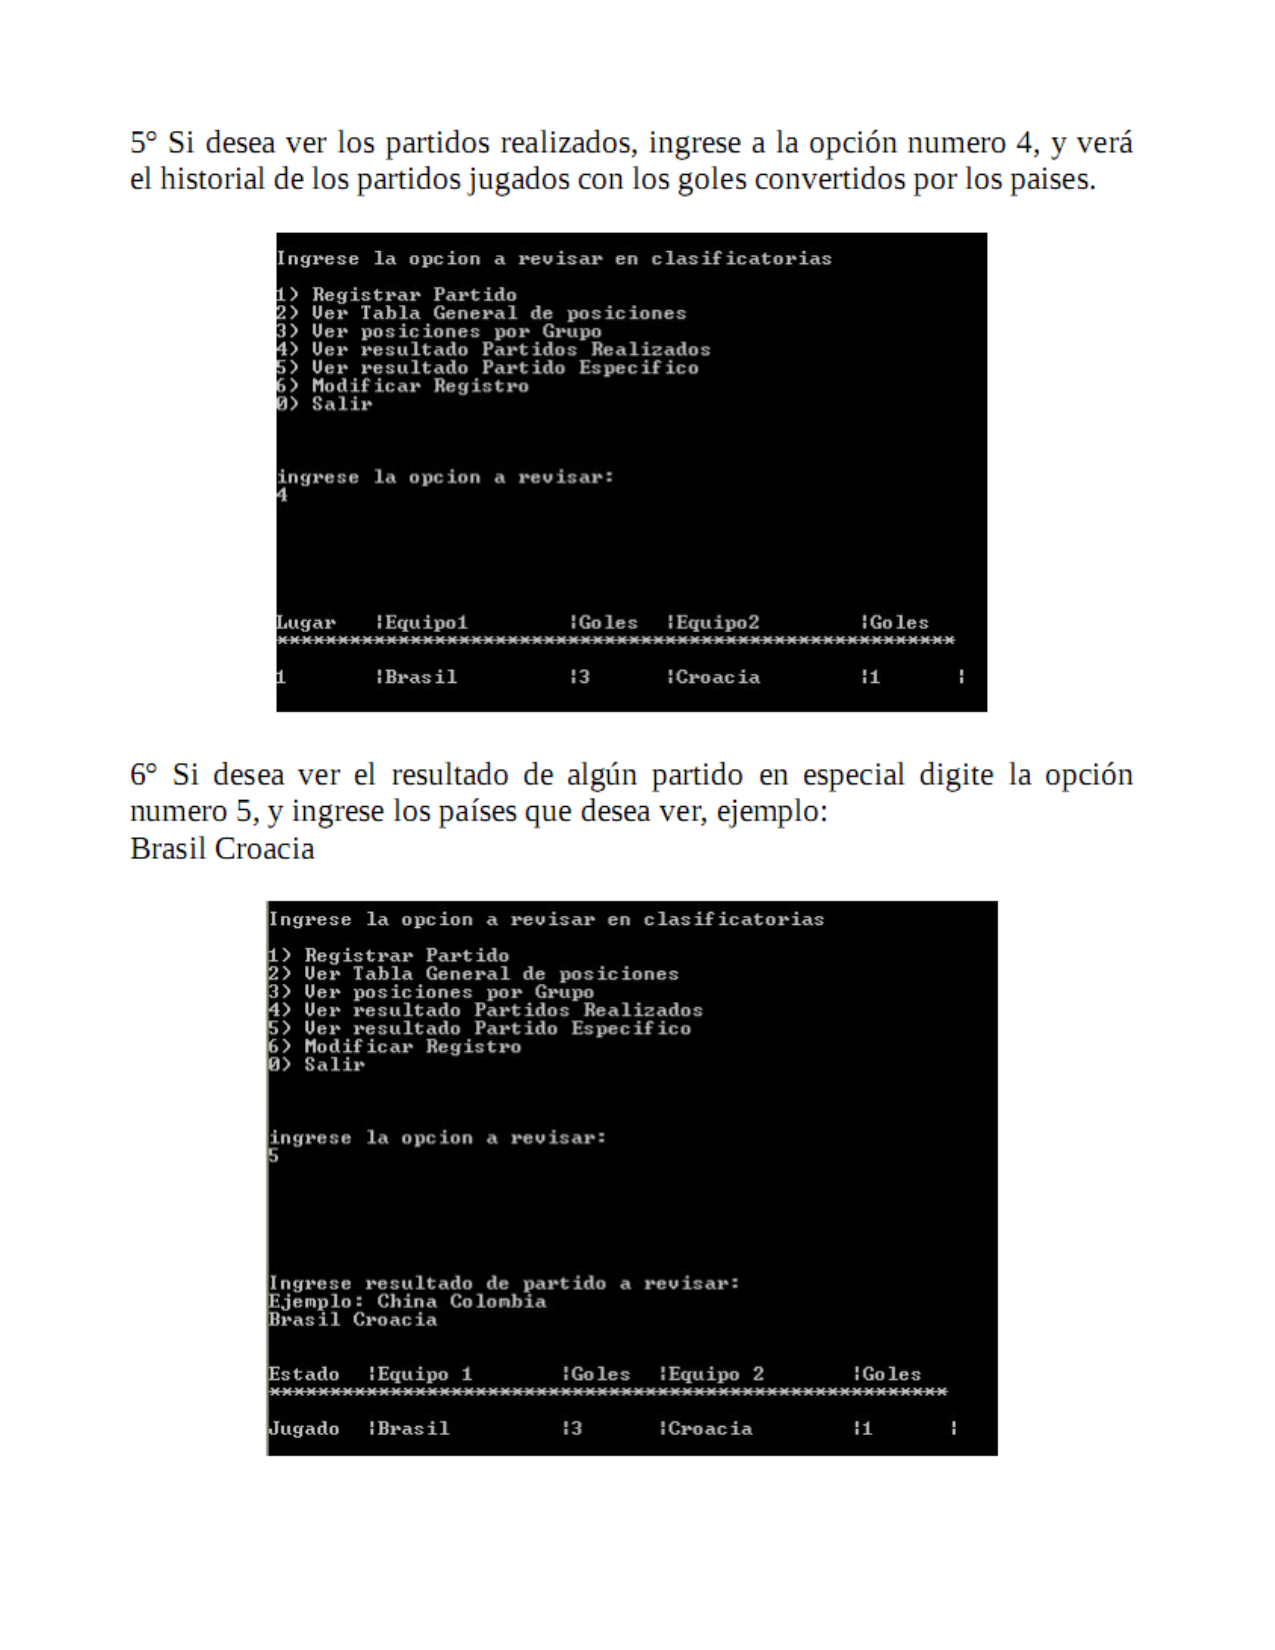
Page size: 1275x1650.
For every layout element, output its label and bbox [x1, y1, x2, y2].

picture [118, 118, 1157, 1491]
